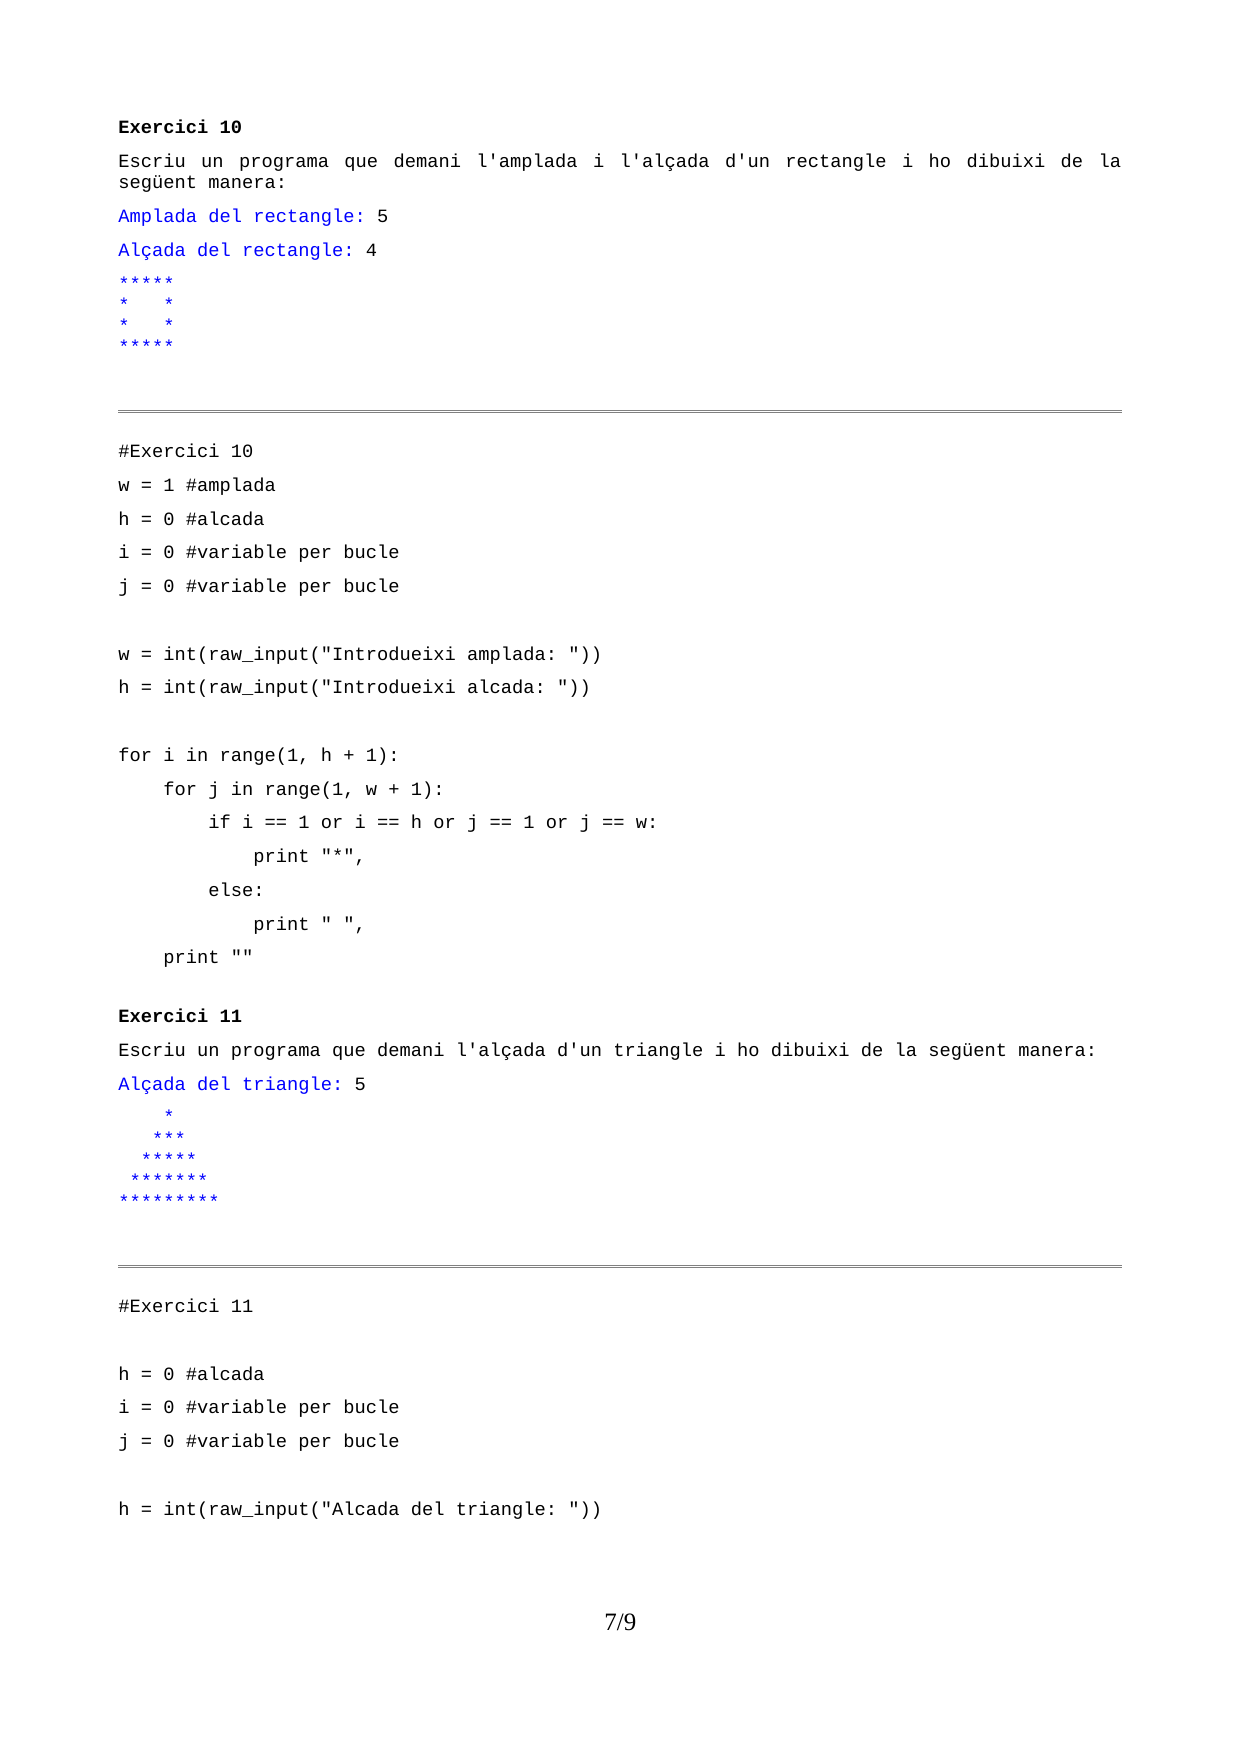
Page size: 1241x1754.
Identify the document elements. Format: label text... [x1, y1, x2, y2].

text w = 1 #amplada [118, 476, 1122, 497]
text Escriu un programa que demani l'amplada i l'alçada d'un rectangle i ho dibuixi de la següent manera: [118, 152, 1122, 194]
text ***** [118, 338, 1122, 359]
text * * [118, 296, 1122, 317]
subtitle Exercici 11 [58, 1007, 1122, 1028]
text h = int(raw_input("Alcada del triangle: ")) [118, 1499, 1122, 1521]
text ***** [118, 1151, 1122, 1172]
text Amplada del rectangle: 5 [118, 207, 1122, 228]
text * * [118, 317, 1122, 338]
text ******* [118, 1172, 1122, 1193]
text print " ", [118, 914, 1122, 936]
subtitle Exercici 10 [58, 118, 1122, 139]
text if i == 1 or i == h or j == 1 or j == w: [118, 813, 1122, 834]
text i = 0 #variable per bucle [118, 543, 1122, 564]
text *** [118, 1129, 1122, 1151]
text h = int(raw_input("Introdueixi alcada: ")) [118, 678, 1122, 699]
text j = 0 #variable per bucle [118, 1432, 1122, 1453]
text print "" [118, 948, 1122, 969]
text * [118, 1108, 1122, 1129]
text i = 0 #variable per bucle [118, 1398, 1122, 1419]
text #Exercici 10 [118, 442, 1122, 463]
text ********* [118, 1193, 1122, 1214]
text for j in range(1, w + 1): [118, 779, 1122, 801]
text for i in range(1, h + 1): [118, 746, 1122, 767]
text Alçada del triangle: 5 [118, 1074, 1122, 1096]
text #Exercici 11 [118, 1297, 1122, 1318]
text else: [118, 881, 1122, 902]
text Alçada del rectangle: 4 [118, 241, 1122, 262]
text print "*", [118, 847, 1122, 868]
text Escriu un programa que demani l'alçada d'un triangle i ho dibuixi de la següent manera: [118, 1041, 1122, 1062]
text ***** [118, 274, 1122, 296]
text j = 0 #variable per bucle [118, 577, 1122, 598]
text w = int(raw_input("Introdueixi amplada: ")) [118, 644, 1122, 666]
text h = 0 #alcada [118, 509, 1122, 531]
text h = 0 #alcada [118, 1364, 1122, 1386]
